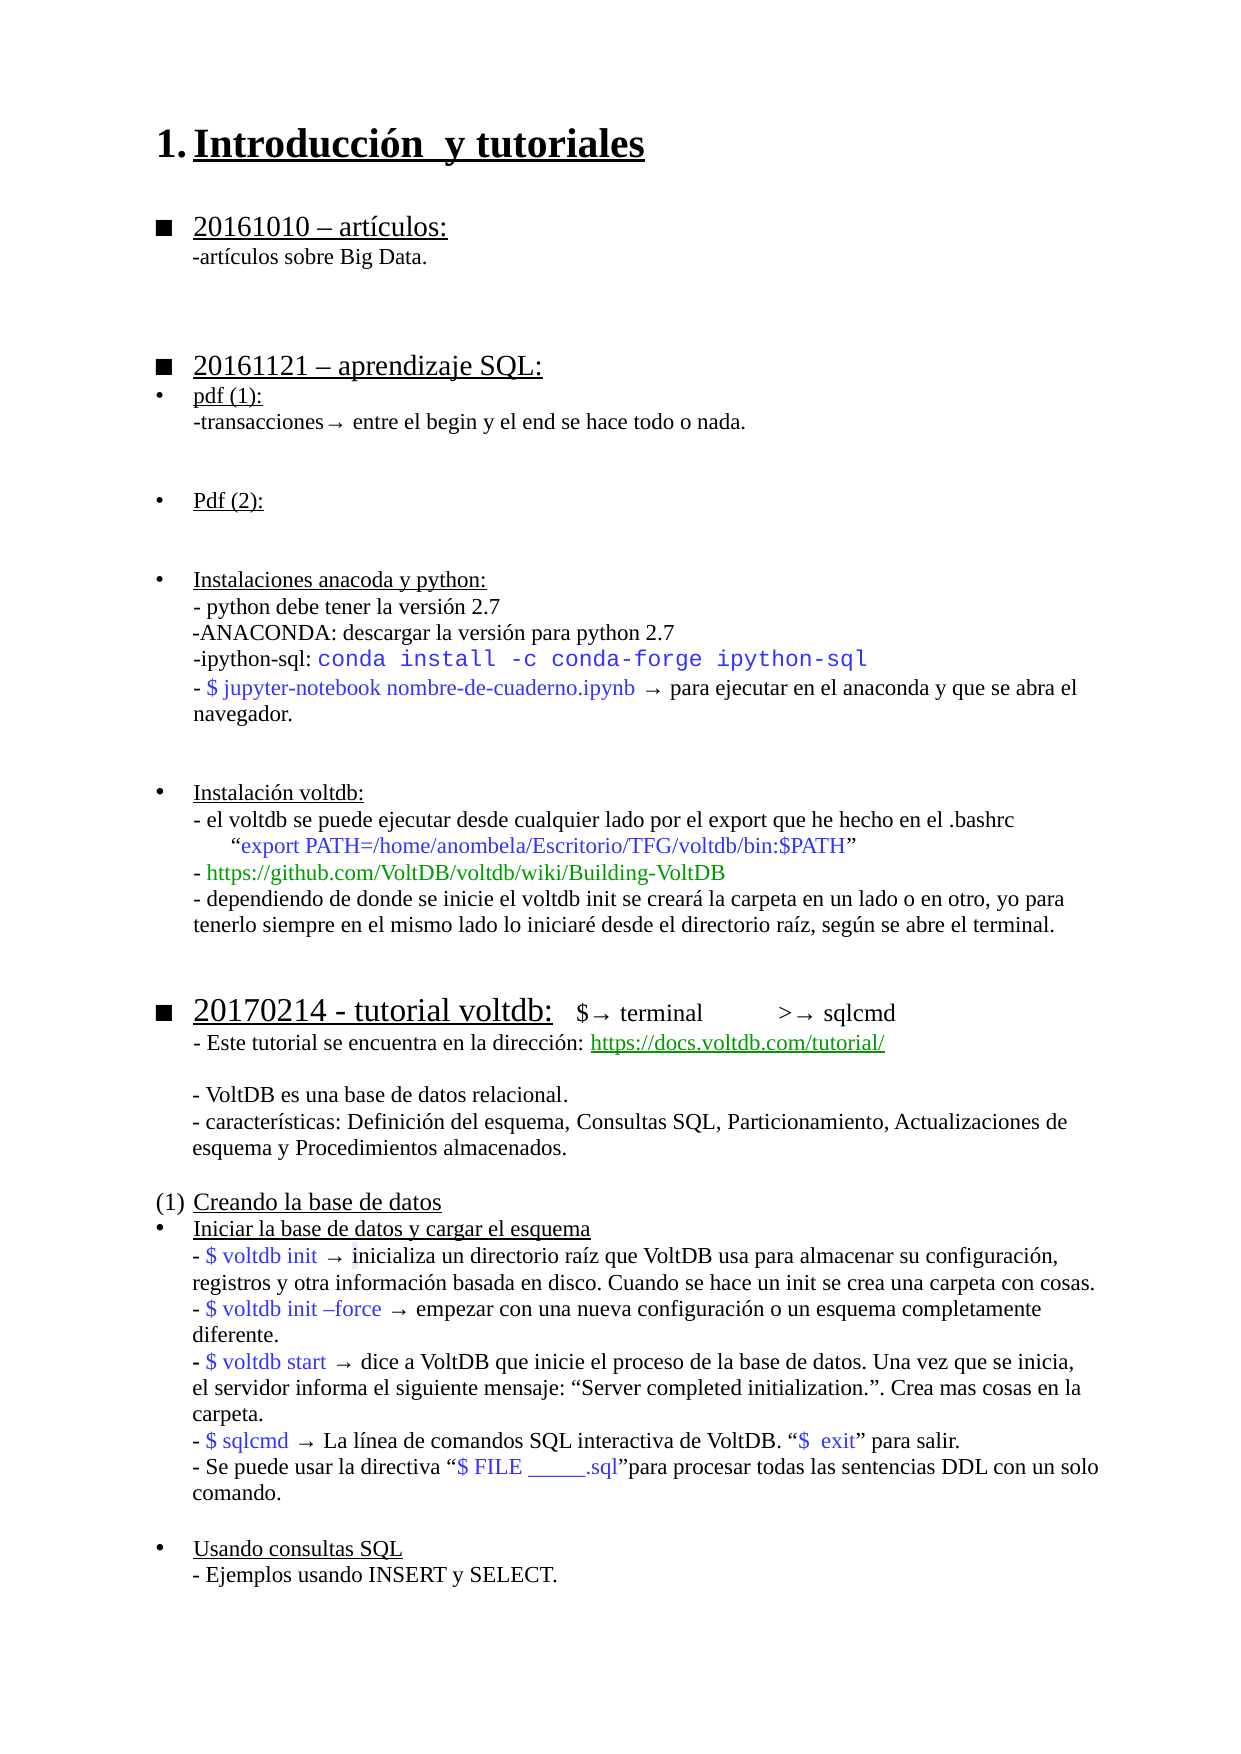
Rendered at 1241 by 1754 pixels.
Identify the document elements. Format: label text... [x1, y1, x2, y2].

list - Este tutorial se encuentra en la dirección: https://docs.voltdb.com/tutorial/ [156, 1029, 1122, 1055]
text -ANACONDA: descargar la versión para python 2.7 [118, 619, 1122, 645]
list 20170214 - tutorial voltdb: $→ terminal >→ sqlcmd [156, 990, 1122, 1029]
list -ipython-sql: conda install -c conda-forge ipython-sql [156, 645, 1122, 674]
list 20161010 – artículos: [156, 209, 1122, 243]
text - $ voltdb init → inicializa un directorio raíz que VoltDB usa para almacenar su configuración, registros y otra información basada en disco. Cuando se hace un init se crea una carpeta con cosas. [118, 1242, 1122, 1295]
list Creando la base de datos [156, 1187, 1122, 1216]
list -transacciones→ entre el begin y el end se hace todo o nada. [156, 408, 1122, 434]
list - el voltdb se puede ejecutar desde cualquier lado por el export que he hecho en el .bashrc [156, 806, 1122, 832]
text - Ejemplos usando INSERT y SELECT. [118, 1561, 1122, 1588]
list Introducción y tutoriales [156, 118, 1122, 166]
text - características: Definición del esquema, Consultas SQL, Particionamiento, Actualizaciones de esquema y Procedimientos almacenados. [118, 1108, 1122, 1160]
list Iniciar la base de datos y cargar el esquema [156, 1216, 1122, 1242]
text - $ sqlcmd → La línea de comandos SQL interactiva de VoltDB. “$ exit” para salir. [118, 1427, 1122, 1453]
text - Se puede usar la directiva “$ FILE _____.sql”para procesar todas las sentencias DDL con un solo comando. [118, 1453, 1122, 1506]
list Pdf (2): [156, 487, 1122, 514]
list pdf (1): [156, 382, 1122, 408]
text - $ voltdb init –force → empezar con una nueva configuración o un esquema completamente diferente. [118, 1295, 1122, 1348]
text -artículos sobre Big Data. [118, 243, 1122, 269]
list Usando consultas SQL [156, 1534, 1122, 1561]
list - python debe tener la versión 2.7 [156, 593, 1122, 619]
list “export PATH=/home/anombela/Escritorio/TFG/voltdb/bin:$PATH” [193, 832, 1122, 858]
list Instalación voltdb: [156, 779, 1122, 806]
list - https://github.com/VoltDB/voltdb/wiki/Building-VoltDB [156, 858, 1122, 885]
list Instalaciones anacoda y python: [156, 566, 1122, 593]
text - $ voltdb start → dice a VoltDB que inicie el proceso de la base de datos. Una vez que se inicia, el servidor informa el siguiente mensaje: “Server completed initialization.”. Crea mas cosas en la carpeta. [118, 1348, 1122, 1427]
list 20161121 – aprendizaje SQL: [156, 348, 1122, 382]
list - dependiendo de donde se inicie el voltdb init se creará la carpeta en un lado o en otro, yo para tenerlo siempre en el mismo lado lo iniciaré desde el directorio raíz, según se abre el terminal. [156, 885, 1122, 938]
list - $ jupyter-notebook nombre-de-cuaderno.ipynb → para ejecutar en el anaconda y que se abra el navegador. [156, 674, 1122, 726]
text - VoltDB es una base de datos relacional. [118, 1081, 1122, 1108]
